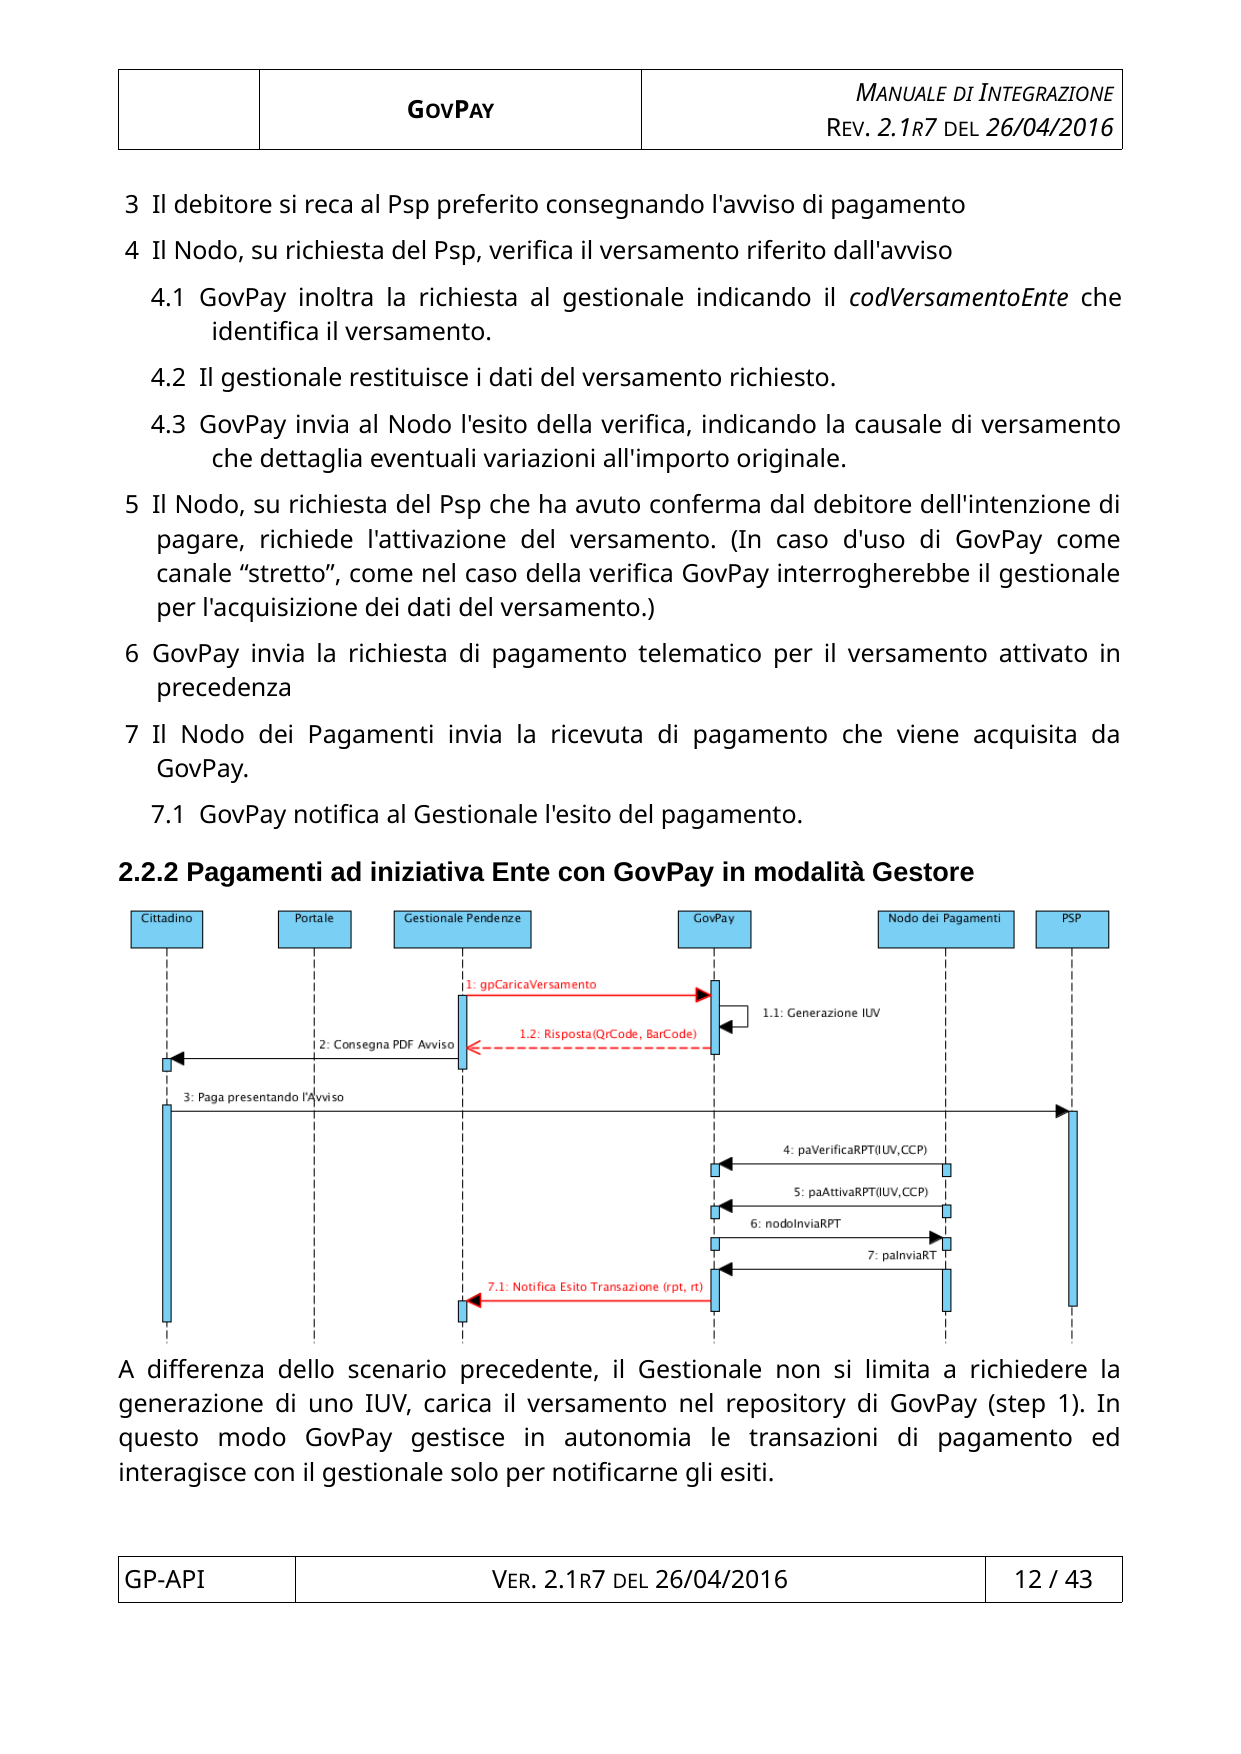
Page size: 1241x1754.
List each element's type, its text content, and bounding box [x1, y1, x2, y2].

picture [118, 900, 1123, 1352]
list Il Nodo, su richiesta del Psp che ha avuto conferma dal debitore dell'intenzione di pagare, richiede l'attivazione del versamento. (In caso d'uso di GovPay come canale “stretto”, come nel caso della verifica GovPay interrogherebbe il gestionale per l'acquisizione dei dati del versamento.) [118, 487, 1122, 623]
list GovPay invia al Nodo l'esito della verifica, indicando la causale di versamento che dettaglia eventuali variazioni all'importo originale. [144, 407, 1122, 475]
subtitle Pagamenti ad iniziativa Ente con GovPay in modalità Gestore [118, 856, 1122, 887]
list Il gestionale restituisce i dati del versamento richiesto. [144, 360, 1122, 394]
list GovPay notifica al Gestionale l'esito del pagamento. [144, 797, 1122, 831]
text A differenza dello scenario precedente, il Gestionale non si limita a richiedere la generazione di uno IUV, carica il versamento nel repository di GovPay (step 1). In questo modo GovPay gestisce in autonomia le transazioni di pagamento ed interagisce con il gestionale solo per notificarne gli esiti. [118, 1352, 1122, 1488]
list GovPay inoltra la richiesta al gestionale indicando il codVersamentoEnte che identifica il versamento. [144, 279, 1122, 347]
list Il Nodo dei Pagamenti invia la ricevuta di pagamento che viene acquisita da GovPay. [118, 717, 1122, 785]
list Il debitore si reca al Psp preferito consegnando l'avviso di pagamento [118, 186, 1122, 220]
list Il Nodo, su richiesta del Psp, verifica il versamento riferito dall'avviso [118, 233, 1122, 267]
list GovPay invia la richiesta di pagamento telematico per il versamento attivato in precedenza [118, 636, 1122, 704]
